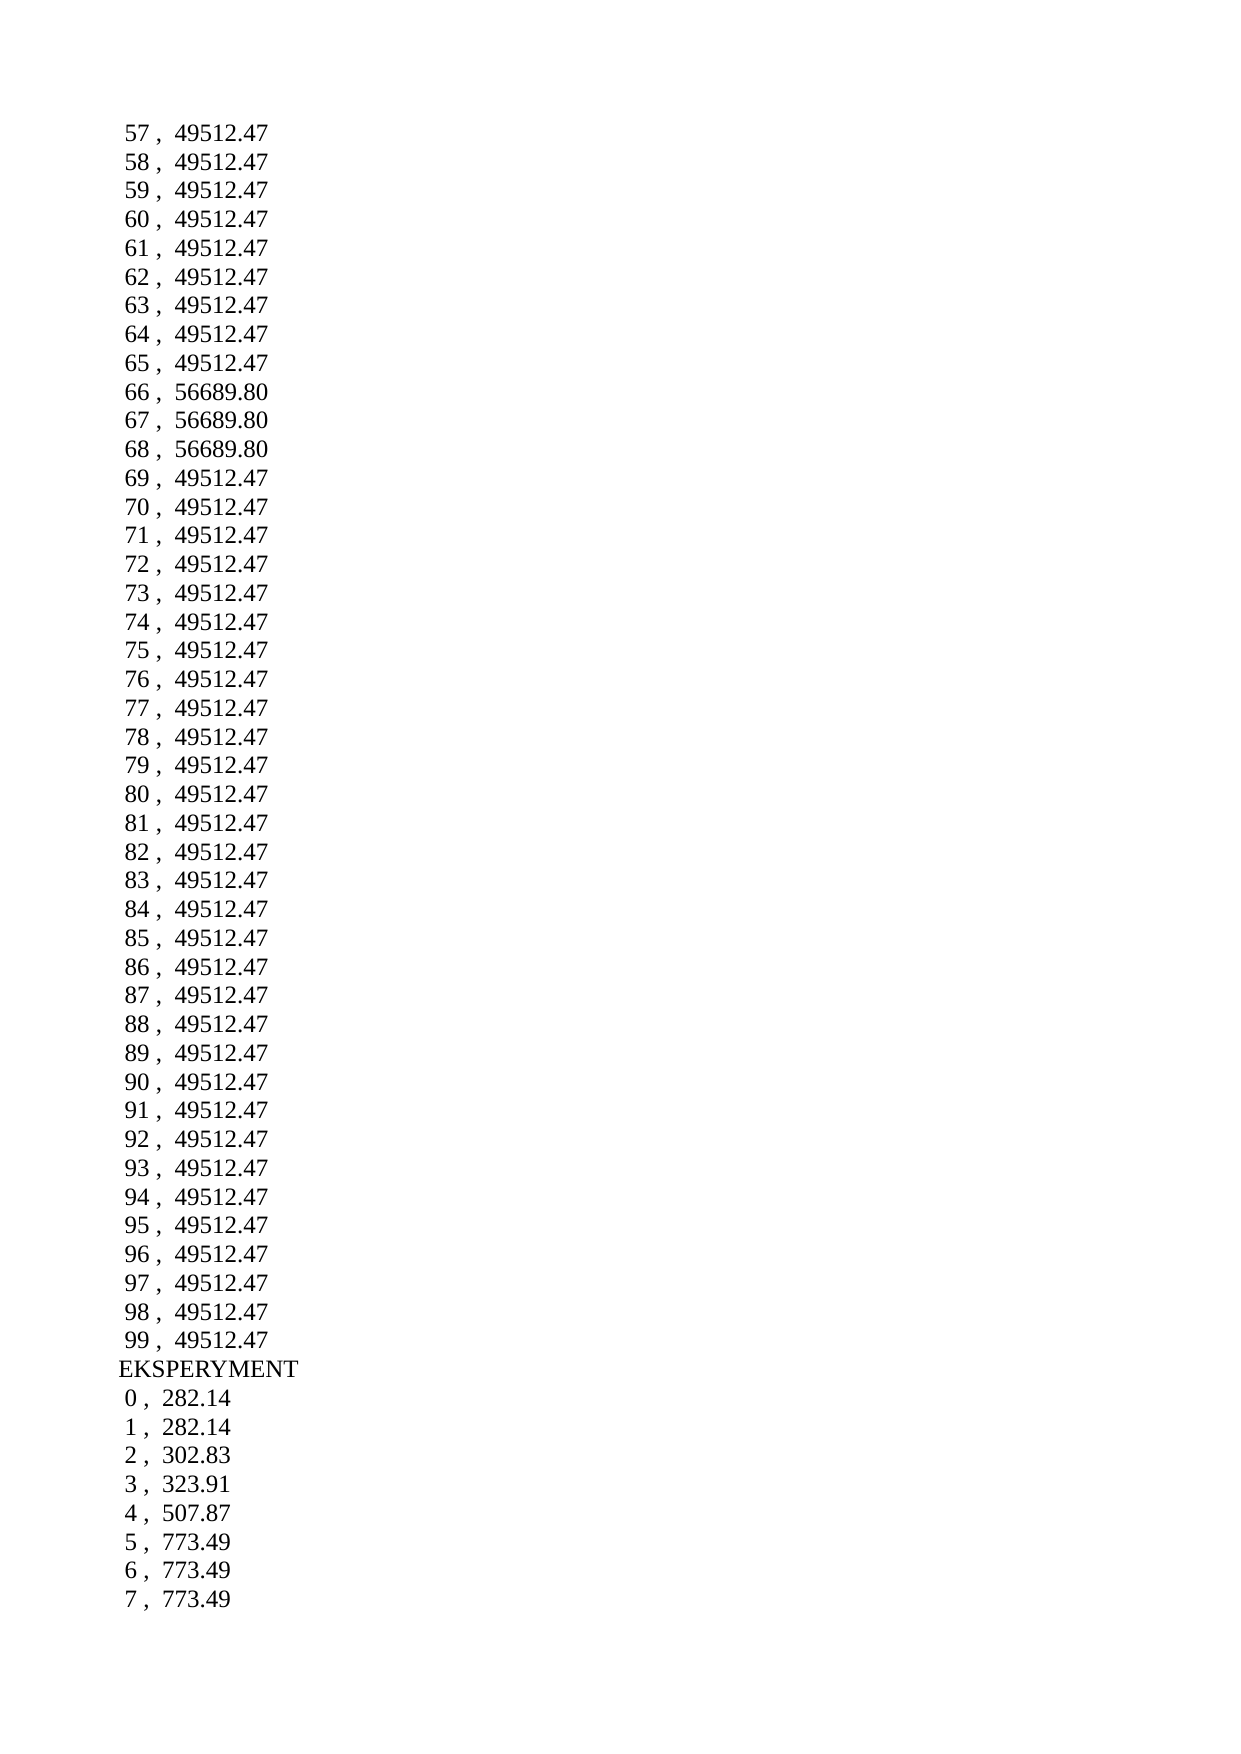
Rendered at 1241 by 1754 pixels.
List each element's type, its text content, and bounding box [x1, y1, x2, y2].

text 70 , 49512.47 [118, 492, 1122, 521]
text 59 , 49512.47 [118, 176, 1122, 204]
text 1 , 282.14 [118, 1412, 1122, 1441]
text 64 , 49512.47 [118, 319, 1122, 348]
text 88 , 49512.47 [118, 1009, 1122, 1038]
text 61 , 49512.47 [118, 233, 1122, 262]
text 58 , 49512.47 [118, 147, 1122, 176]
text 4 , 507.87 [118, 1498, 1122, 1527]
text 79 , 49512.47 [118, 751, 1122, 779]
text 90 , 49512.47 [118, 1067, 1122, 1096]
text 85 , 49512.47 [118, 923, 1122, 952]
text 76 , 49512.47 [118, 664, 1122, 693]
text 89 , 49512.47 [118, 1038, 1122, 1067]
text 0 , 282.14 [118, 1383, 1122, 1412]
text 86 , 49512.47 [118, 952, 1122, 981]
text 81 , 49512.47 [118, 808, 1122, 837]
text 77 , 49512.47 [118, 693, 1122, 722]
text 84 , 49512.47 [118, 894, 1122, 923]
text 68 , 56689.80 [118, 434, 1122, 463]
text 91 , 49512.47 [118, 1096, 1122, 1124]
text 69 , 49512.47 [118, 463, 1122, 492]
text 5 , 773.49 [118, 1527, 1122, 1556]
text 94 , 49512.47 [118, 1182, 1122, 1211]
text 93 , 49512.47 [118, 1153, 1122, 1182]
text 60 , 49512.47 [118, 204, 1122, 233]
text EKSPERYMENT [118, 1354, 1122, 1383]
text 57 , 49512.47 [118, 118, 1122, 147]
text 98 , 49512.47 [118, 1297, 1122, 1326]
text 83 , 49512.47 [118, 866, 1122, 894]
text 67 , 56689.80 [118, 406, 1122, 434]
text 65 , 49512.47 [118, 348, 1122, 377]
text 72 , 49512.47 [118, 549, 1122, 578]
text 97 , 49512.47 [118, 1268, 1122, 1297]
text 71 , 49512.47 [118, 521, 1122, 549]
text 87 , 49512.47 [118, 981, 1122, 1009]
text 73 , 49512.47 [118, 578, 1122, 607]
text 95 , 49512.47 [118, 1211, 1122, 1239]
text 7 , 773.49 [118, 1584, 1122, 1613]
text 80 , 49512.47 [118, 779, 1122, 808]
text 63 , 49512.47 [118, 291, 1122, 319]
text 74 , 49512.47 [118, 607, 1122, 636]
text 66 , 56689.80 [118, 377, 1122, 406]
text 2 , 302.83 [118, 1441, 1122, 1469]
text 92 , 49512.47 [118, 1124, 1122, 1153]
text 99 , 49512.47 [118, 1326, 1122, 1354]
text 82 , 49512.47 [118, 837, 1122, 866]
text 6 , 773.49 [118, 1556, 1122, 1584]
text 78 , 49512.47 [118, 722, 1122, 751]
text 3 , 323.91 [118, 1469, 1122, 1498]
text 96 , 49512.47 [118, 1239, 1122, 1268]
text 75 , 49512.47 [118, 636, 1122, 664]
text 62 , 49512.47 [118, 262, 1122, 291]
